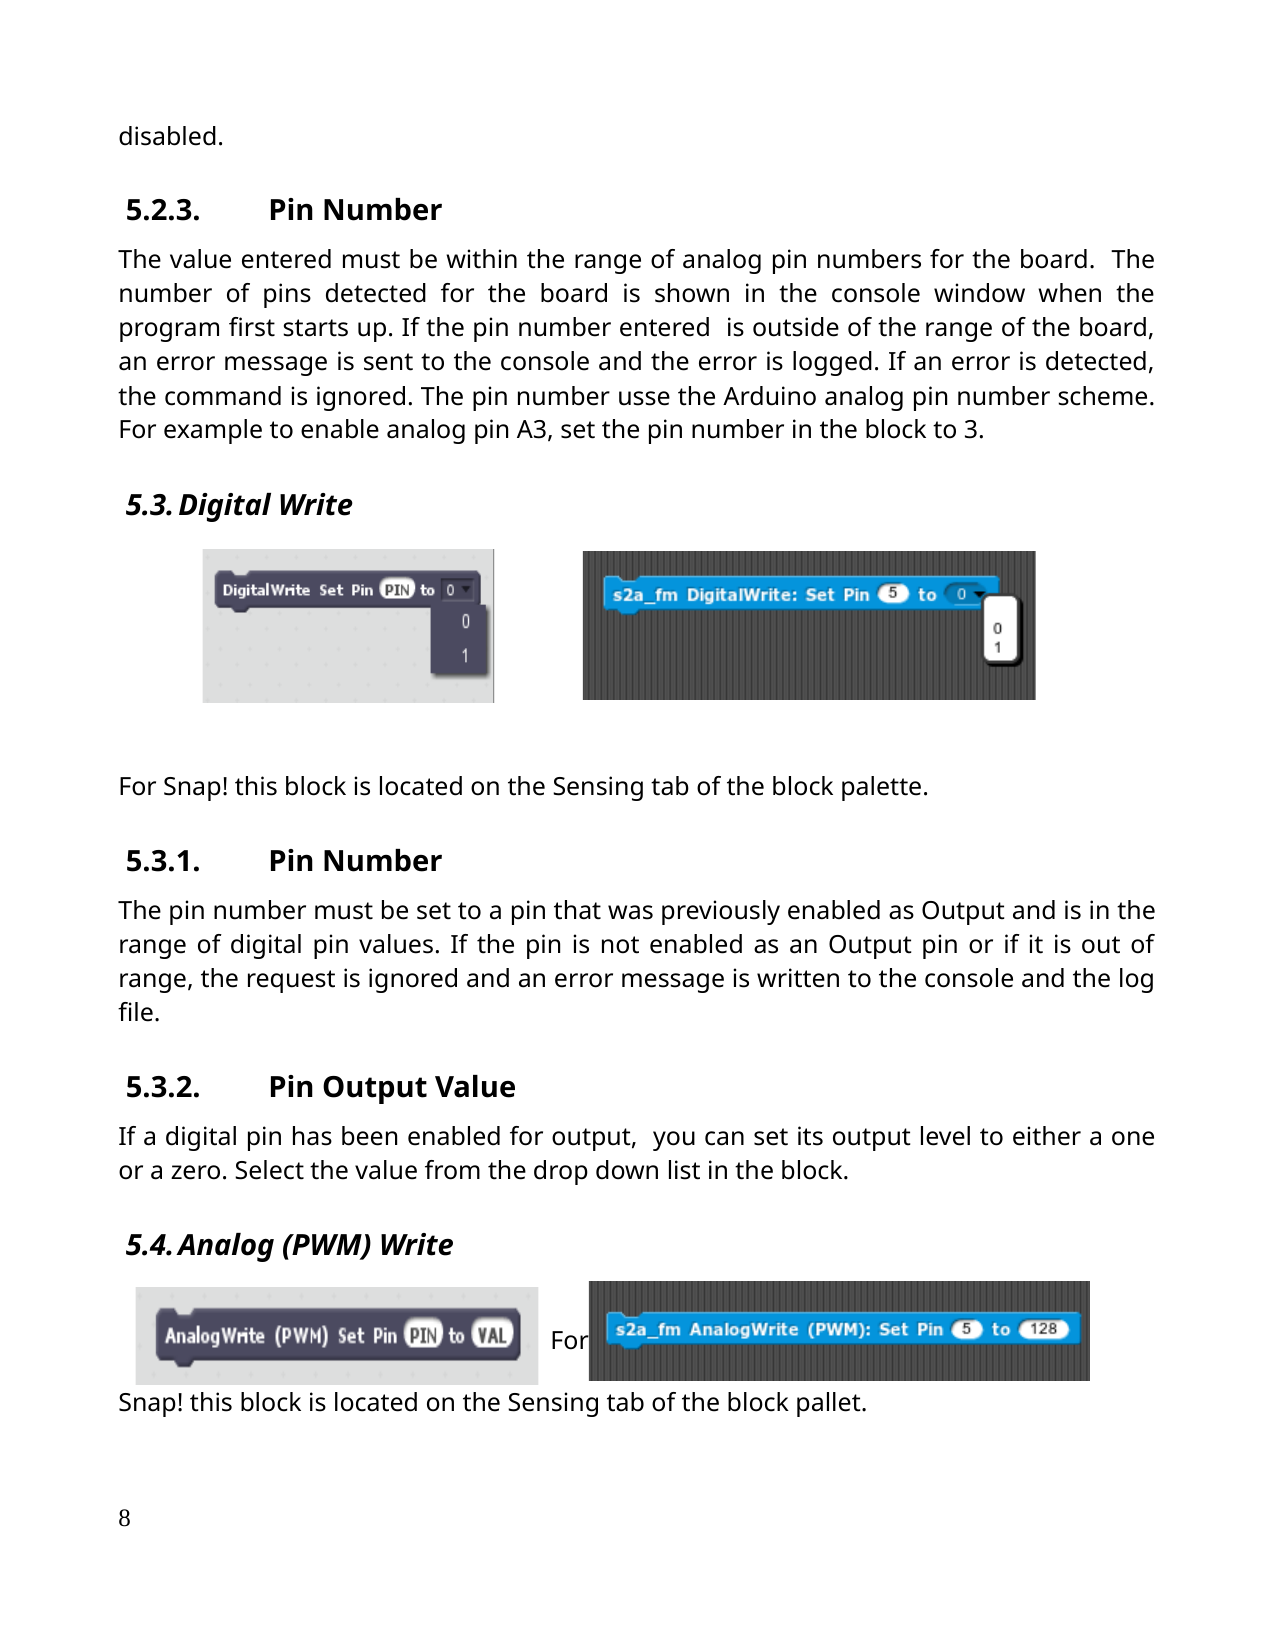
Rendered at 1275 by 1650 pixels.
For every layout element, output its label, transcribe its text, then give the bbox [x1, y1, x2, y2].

subtitle Pin Output Value [118, 1066, 1157, 1106]
picture [588, 1281, 1090, 1381]
picture [135, 1287, 539, 1385]
picture [582, 551, 1036, 700]
subtitle Analog (PWM) Write [118, 1224, 1157, 1264]
text For Snap! this block is located on the Sensing tab of the block palette. [118, 769, 1157, 803]
subtitle Pin Number [118, 840, 1157, 880]
text The pin number must be set to a pin that was previously enabled as Output and is in the range of digital pin values. If the pin is not enabled as an Output pin or if it is out of range, the request is ignored and an error message is written to the console and the log file. [118, 892, 1157, 1029]
subtitle Pin Number [118, 190, 1157, 229]
text The value entered must be within the range of analog pin numbers for the board. The number of pins detected for the board is shown in the console window when the program first starts up. If the pin number entered is outside of the range of the board, an error message is sent to the console and the error is logged. If an error is detected, the command is ignored. The pin number usse the Arduino analog pin number scheme. For example to enable analog pin A3, set the pin number in the block to 3. [118, 242, 1157, 446]
text If a digital pin has been enabled for output, you can set its output level to either a one or a zero. Select the value from the drop down list in the block. [118, 1118, 1157, 1187]
subtitle Digital Write [118, 484, 1157, 523]
text For Snap! this block is located on the Sensing tab of the block pallet. [118, 1323, 1157, 1418]
picture [202, 549, 495, 703]
text disabled. [118, 118, 1157, 152]
